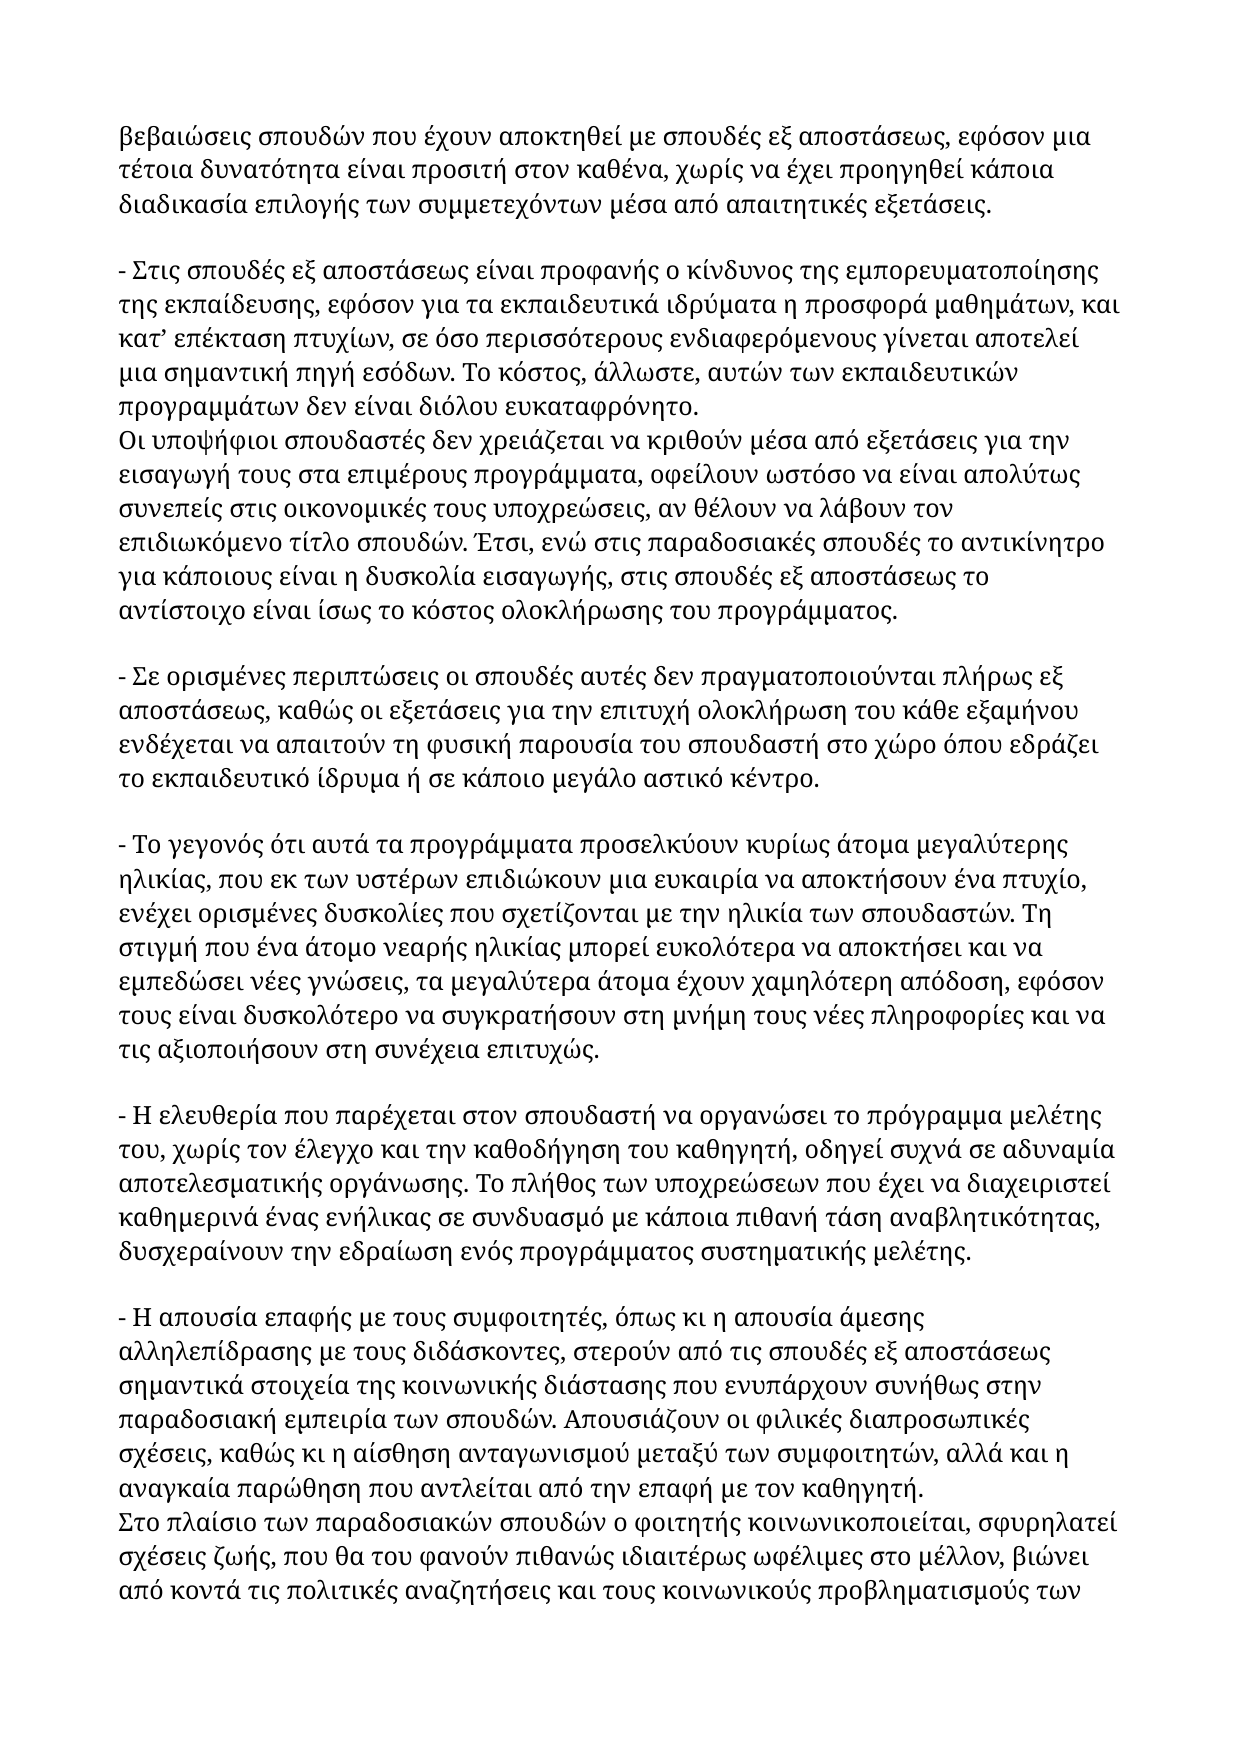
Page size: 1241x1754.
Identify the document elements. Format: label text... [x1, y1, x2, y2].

text - Η απουσία επαφής με τους συμφοιτητές, όπως κι η απουσία άμεσης αλληλεπίδρασης με τους διδάσκοντες, στερούν από τις σπουδές εξ αποστάσεως σημαντικά στοιχεία της κοινωνικής διάστασης που ενυπάρχουν συνήθως στην παραδοσιακή εμπειρία των σπουδών. Απουσιάζουν οι φιλικές διαπροσωπικές σχέσεις, καθώς κι η αίσθηση ανταγωνισμού μεταξύ των συμφοιτητών, αλλά και η αναγκαία παρώθηση που αντλείται από την επαφή με τον καθηγητή. [118, 1300, 1122, 1504]
text - Η ελευθερία που παρέχεται στον σπουδαστή να οργανώσει το πρόγραμμα μελέτης του, χωρίς τον έλεγχο και την καθοδήγηση του καθηγητή, οδηγεί συχνά σε αδυναμία αποτελεσματικής οργάνωσης. Το πλήθος των υποχρεώσεων που έχει να διαχειριστεί καθημερινά ένας ενήλικας σε συνδυασμό με κάποια πιθανή τάση αναβλητικότητας, δυσχεραίνουν την εδραίωση ενός προγράμματος συστηματικής μελέτης. [118, 1098, 1122, 1268]
text βεβαιώσεις σπουδών που έχουν αποκτηθεί με σπουδές εξ αποστάσεως, εφόσον μια τέτοια δυνατότητα είναι προσιτή στον καθένα, χωρίς να έχει προηγηθεί κάποια διαδικασία επιλογής των συμμετεχόντων μέσα από απαιτητικές εξετάσεις. [118, 118, 1122, 220]
text Οι υποψήφιοι σπουδαστές δεν χρειάζεται να κριθούν μέσα από εξετάσεις για την εισαγωγή τους στα επιμέρους προγράμματα, οφείλουν ωστόσο να είναι απολύτως συνεπείς στις οικονομικές τους υποχρεώσεις, αν θέλουν να λάβουν τον επιδιωκόμενο τίτλο σπουδών. Έτσι, ενώ στις παραδοσιακές σπουδές το αντικίνητρο για κάποιους είναι η δυσκολία εισαγωγής, στις σπουδές εξ αποστάσεως το αντίστοιχο είναι ίσως το κόστος ολοκλήρωσης του προγράμματος. [118, 423, 1122, 627]
text - Το γεγονός ότι αυτά τα προγράμματα προσελκύουν κυρίως άτομα μεγαλύτερης ηλικίας, που εκ των υστέρων επιδιώκουν μια ευκαιρία να αποκτήσουν ένα πτυχίο, ενέχει ορισμένες δυσκολίες που σχετίζονται με την ηλικία των σπουδαστών. Τη στιγμή που ένα άτομο νεαρής ηλικίας μπορεί ευκολότερα να αποκτήσει και να εμπεδώσει νέες γνώσεις, τα μεγαλύτερα άτομα έχουν χαμηλότερη απόδοση, εφόσον τους είναι δυσκολότερο να συγκρατήσουν στη μνήμη τους νέες πληροφορίες και να τις αξιοποιήσουν στη συνέχεια επιτυχώς. [118, 827, 1122, 1066]
text - Στις σπουδές εξ αποστάσεως είναι προφανής ο κίνδυνος της εμπορευματοποίησης της εκπαίδευσης, εφόσον για τα εκπαιδευτικά ιδρύματα η προσφορά μαθημάτων, και κατ’ επέκταση πτυχίων, σε όσο περισσότερους ενδιαφερόμενους γίνεται αποτελεί μια σημαντική πηγή εσόδων. Το κόστος, άλλωστε, αυτών των εκπαιδευτικών προγραμμάτων δεν είναι διόλου ευκαταφρόνητο. [118, 252, 1122, 423]
text Στο πλαίσιο των παραδοσιακών σπουδών ο φοιτητής κοινωνικοποιείται, σφυρηλατεί σχέσεις ζωής, που θα του φανούν πιθανώς ιδιαιτέρως ωφέλιμες στο μέλλον, βιώνει από κοντά τις πολιτικές αναζητήσεις και τους κοινωνικούς προβληματισμούς των [118, 1504, 1122, 1606]
text - Σε ορισμένες περιπτώσεις οι σπουδές αυτές δεν πραγματοποιούνται πλήρως εξ αποστάσεως, καθώς οι εξετάσεις για την επιτυχή ολοκλήρωση του κάθε εξαμήνου ενδέχεται να απαιτούν τη φυσική παρουσία του σπουδαστή στο χώρο όπου εδράζει το εκπαιδευτικό ίδρυμα ή σε κάποιο μεγάλο αστικό κέντρο. [118, 659, 1122, 795]
